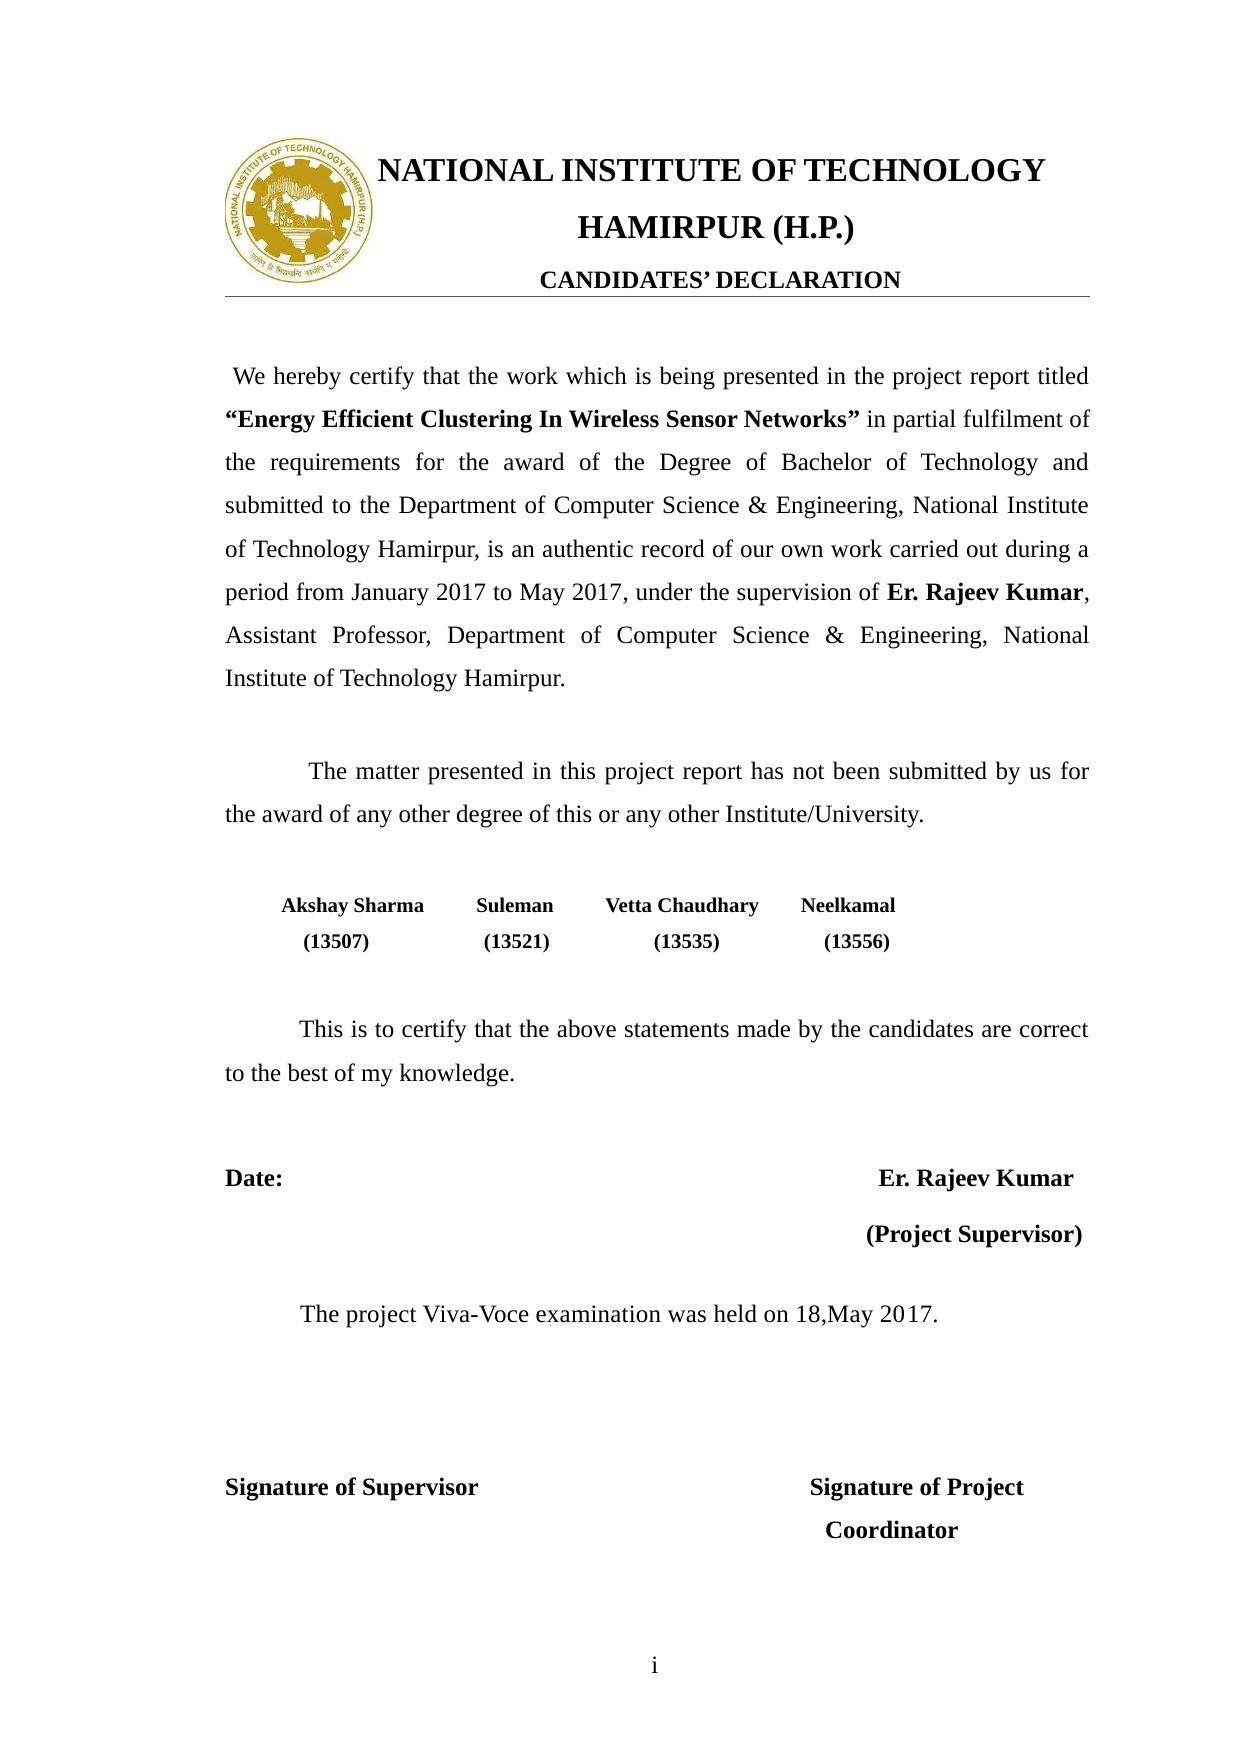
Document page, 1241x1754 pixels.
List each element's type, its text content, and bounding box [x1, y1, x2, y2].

text HAMIRPUR (H.P.) [376, 207, 1090, 246]
text Signature of Supervisor Signature of Project [225, 1472, 1090, 1501]
text Akshay Sharma Suleman Vetta Chaudhary Neelkamal [225, 892, 1090, 917]
text (13507) (13521) (13535) (13556) [225, 928, 1090, 953]
text Coordinator [225, 1515, 1090, 1544]
text CANDIDATES’ DECLARATION [225, 265, 1090, 296]
text NATIONAL INSTITUTE OF TECHNOLOGY [376, 150, 1090, 188]
text The project Viva-Voce examination was held on 18,May 2017. [225, 1299, 1086, 1328]
text ​ This is to certify that the above statements made by the candidates are correct to the best of my knowledge. [225, 1014, 1090, 1086]
picture [224, 138, 376, 286]
text The matter presented in this project report has not been submitted by us for the award of any other degree of this or any other Institute/University. [225, 756, 1090, 828]
text We hereby certify that the work which is being presented in the project report titled “Energy Efficient Clustering In Wireless Sensor Networks” in partial fulfilment of the requirements for the award of the Degree of Bachelor of Technology and submitted to the Department of Computer Science & Engineering, National Institute of Technology Hamirpur, is an authentic record of our own work carried out during a period from January 2017 to May 2017, under the supervision of Er. Rajeev Kumar, Assistant Professor, Department of Computer Science & Engineering, National Institute of Technology Hamirpur. [225, 361, 1090, 692]
text Date: Er. Rajeev Kumar [225, 1163, 1090, 1192]
text (Project Supervisor) [225, 1219, 1090, 1248]
